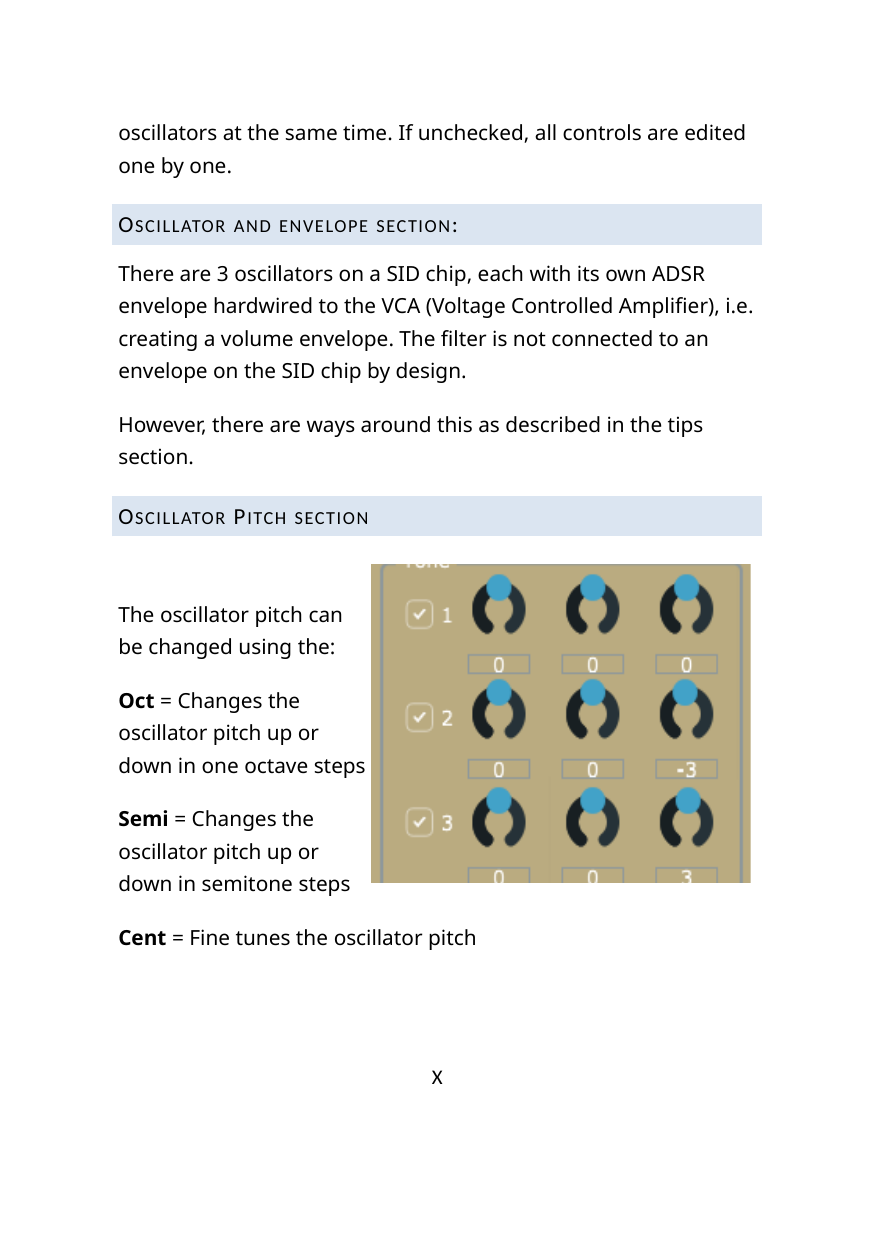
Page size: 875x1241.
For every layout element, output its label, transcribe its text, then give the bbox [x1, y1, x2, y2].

text Oct = Changes the oscillator pitch up or down in one octave steps [118, 686, 371, 779]
text There are 3 oscillators on a SID chip, each with its own ADSR envelope hardwired to the VCA (Voltage Controlled Amplifier), i.e. creating a volume envelope. The filter is not connected to an envelope on the SID chip by design. [118, 259, 756, 385]
text The oscillator pitch can be changed using the: [118, 600, 371, 661]
text Cent = Fine tunes the oscillator pitch [118, 923, 756, 951]
text oscillators at the same time. If unchecked, all controls are edited one by one. [118, 118, 756, 179]
subtitle Oscillator Pitch section [118, 502, 756, 530]
text However, there are ways around this as described in the tips section. [118, 410, 756, 471]
subtitle Oscillator and envelope section: [118, 210, 756, 238]
text Semi = Changes the oscillator pitch up or down in semitone steps [118, 804, 756, 898]
picture [371, 564, 751, 883]
